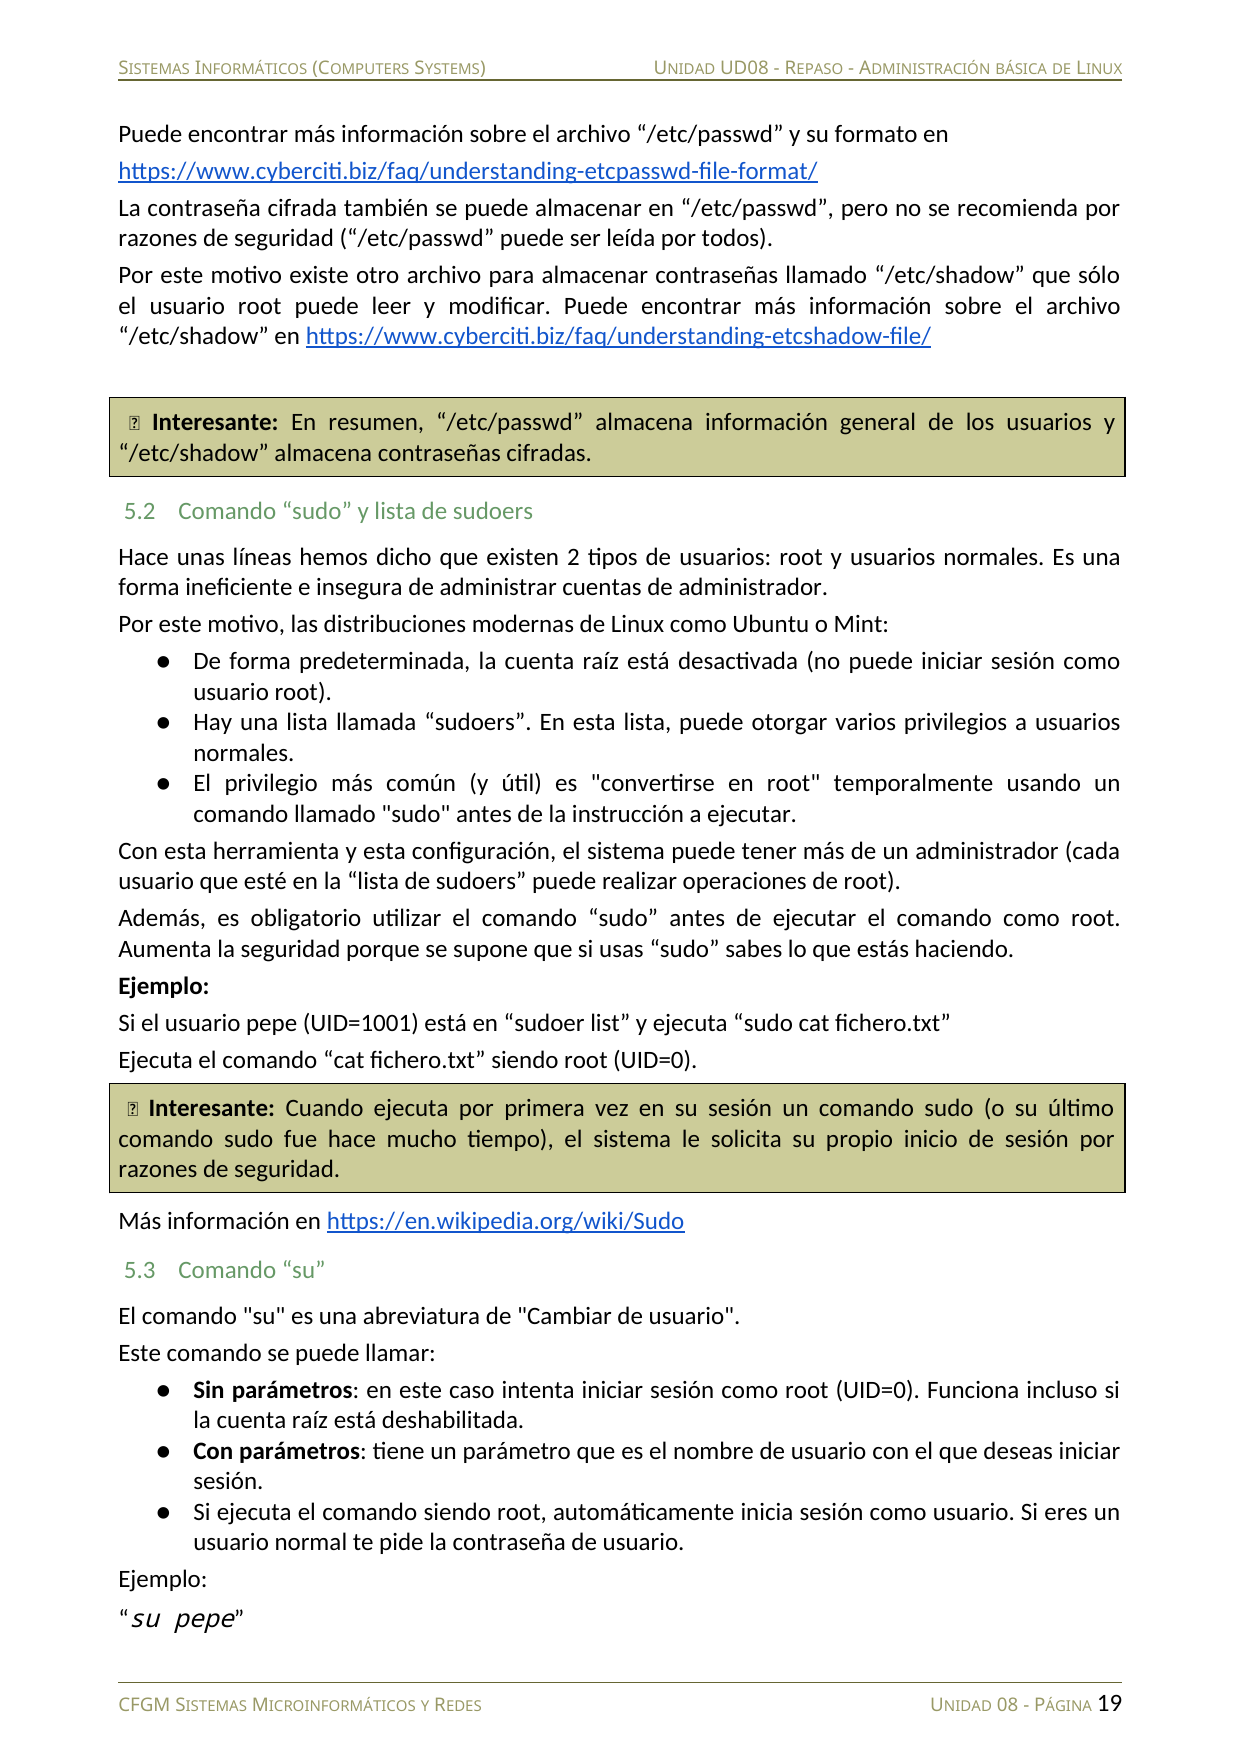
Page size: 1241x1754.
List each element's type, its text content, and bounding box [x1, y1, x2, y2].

text Con esta herramienta y esta configuración, el sistema puede tener más de un administrador (cada usuario que esté en la “lista de sudoers” puede realizar operaciones de root). [118, 835, 1122, 896]
text Ejemplo: [118, 970, 1122, 1000]
text Ejecuta el comando “cat fichero.txt” siendo root (UID=0). [118, 1044, 1122, 1074]
text Además, es obligatorio utilizar el comando “sudo” antes de ejecutar el comando como root. Aumenta la seguridad porque se supone que si usas “sudo” sabes lo que estás haciendo. [118, 902, 1122, 963]
text “su pepe” [118, 1601, 1122, 1634]
text https://www.cyberciti.biz/faq/understanding-etcpasswd-file-format/ [118, 155, 1122, 186]
text La contraseña cifrada también se puede almacenar en “/etc/passwd”, pero no se recomienda por razones de seguridad (“/etc/passwd” puede ser leída por todos). [118, 192, 1122, 253]
list Sin parámetros: en este caso intenta iniciar sesión como root (UID=0). Funciona incluso si la cuenta raíz está deshabilitada. [156, 1374, 1122, 1435]
text Este comando se puede llamar: [118, 1337, 1122, 1367]
list El privilegio más común (y útil) es "convertirse en root" temporalmente usando un comando llamado "sudo" antes de la instrucción a ejecutar. [156, 767, 1122, 828]
text Más información en https://en.wikipedia.org/wiki/Sudo [118, 1205, 1122, 1236]
text 💬 Interesante: Cuando ejecuta por primera vez en su sesión un comando sudo (o su último comando sudo fue hace mucho tiempo), el sistema le solicita su propio inicio de sesión por razones de seguridad. [110, 1084, 1124, 1192]
text Ejemplo: [118, 1563, 1122, 1594]
text Hace unas líneas hemos dicho que existen 2 tipos de usuarios: root y usuarios normales. Es una forma ineficiente e insegura de administrar cuentas de administrador. [118, 541, 1122, 602]
text Puede encontrar más información sobre el archivo “/etc/passwd” y su formato en [118, 118, 1122, 148]
list Hay una lista llamada “sudoers”. En esta lista, puede otorgar varios privilegios a usuarios normales. [156, 706, 1122, 767]
list Si ejecuta el comando siendo root, automáticamente inicia sesión como usuario. Si eres un usuario normal te pide la contraseña de usuario. [156, 1496, 1122, 1557]
text El comando "su" es una abreviatura de "Cambiar de usuario". [118, 1300, 1122, 1331]
subtitle Comando “sudo” y lista de sudoers [118, 496, 1122, 526]
text Si el usuario pepe (UID=1001) está en “sudoer list” y ejecuta “sudo cat fichero.txt” [118, 1007, 1122, 1037]
list De forma predeterminada, la cuenta raíz está desactivada (no puede iniciar sesión como usuario root). [156, 645, 1122, 706]
subtitle Comando “su” [118, 1255, 1122, 1285]
text Por este motivo, las distribuciones modernas de Linux como Ubuntu o Mint: [118, 608, 1122, 639]
list Con parámetros: tiene un parámetro que es el nombre de usuario con el que deseas iniciar sesión. [156, 1435, 1122, 1496]
text Por este motivo existe otro archivo para almacenar contraseñas llamado “/etc/shadow” que sólo el usuario root puede leer y modificar. Puede encontrar más información sobre el archivo “/etc/shadow” en https://www.cyberciti.biz/faq/understanding-etcshadow-file/ [118, 259, 1122, 351]
text 💬 Interesante: En resumen, “/etc/passwd” almacena información general de los usuarios y “/etc/shadow” almacena contraseñas cifradas. [110, 398, 1124, 476]
